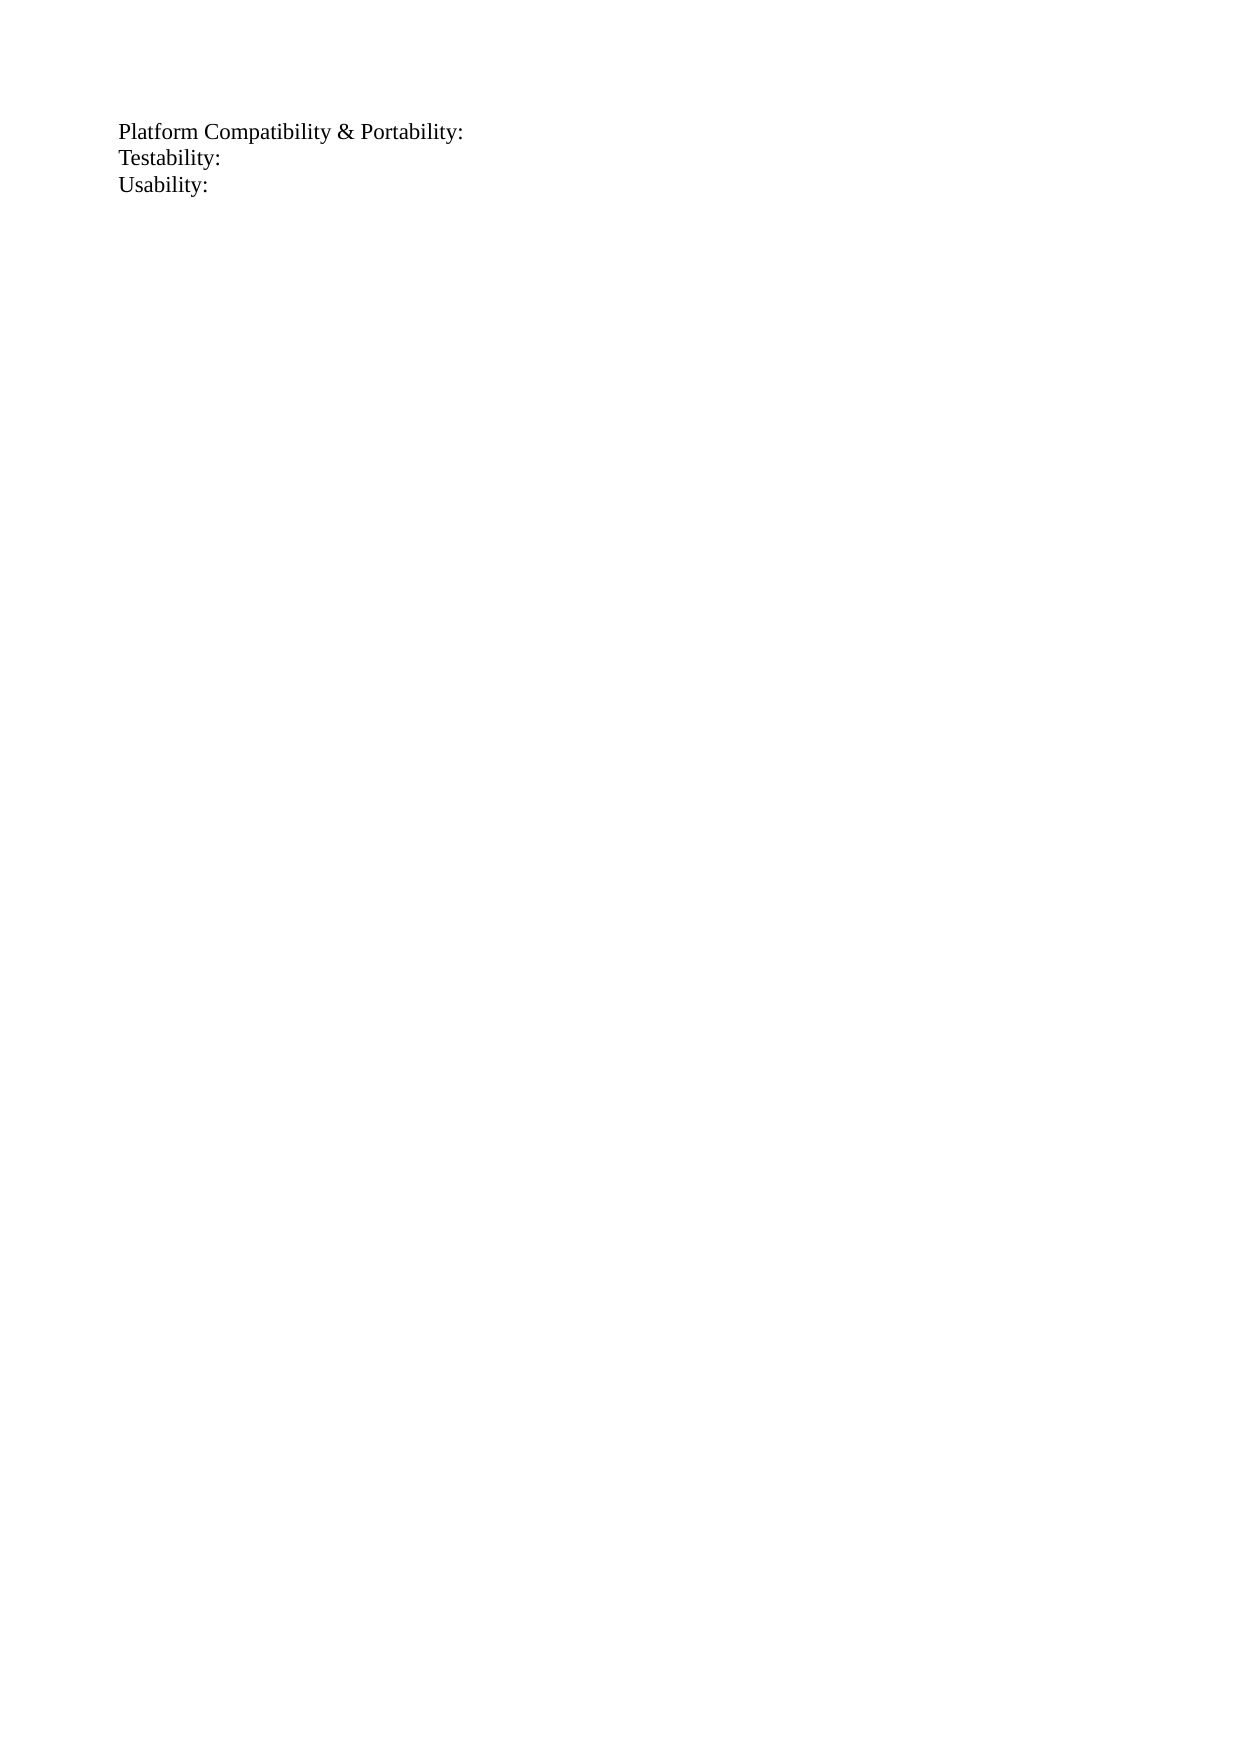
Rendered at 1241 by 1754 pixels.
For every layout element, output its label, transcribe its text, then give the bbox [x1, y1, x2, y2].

text Platform Compatibility & Portability: [118, 118, 1122, 144]
text Testability: [118, 144, 1122, 171]
text Usability: [118, 171, 1122, 197]
